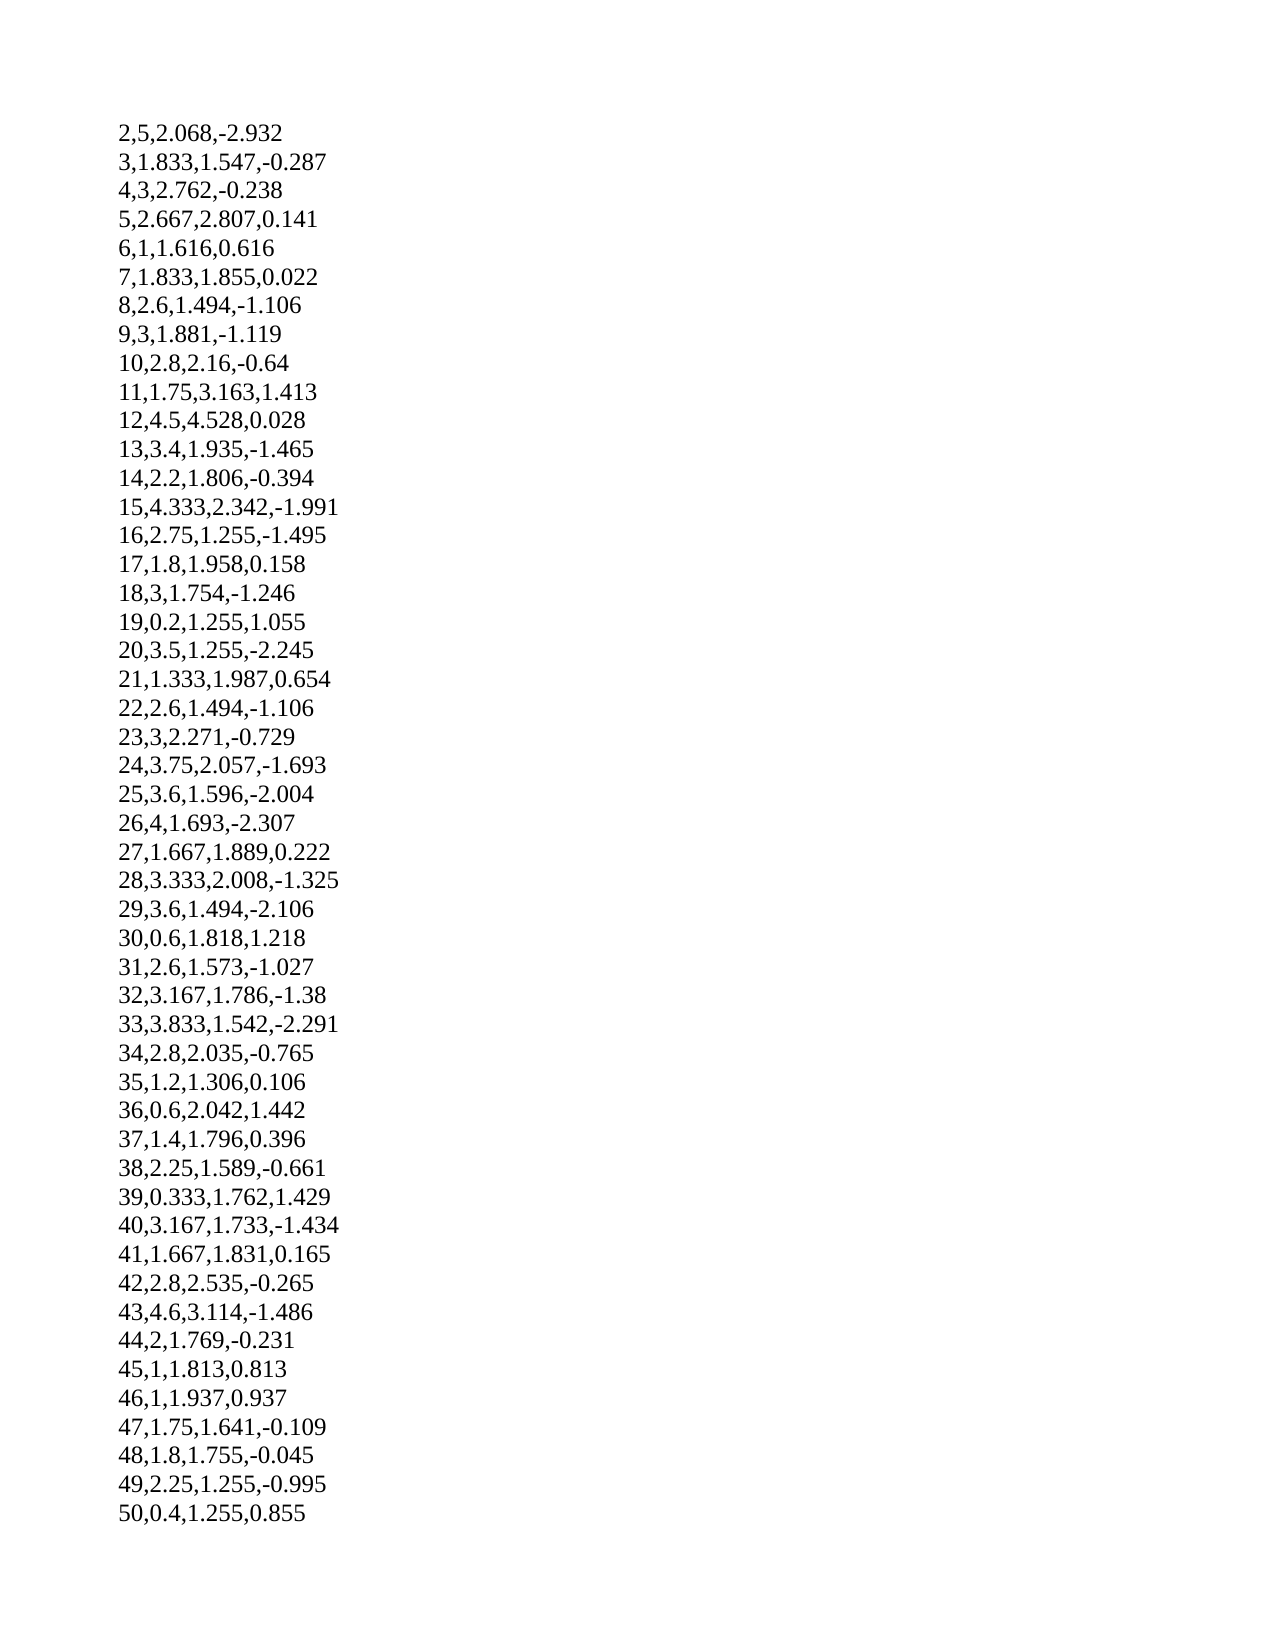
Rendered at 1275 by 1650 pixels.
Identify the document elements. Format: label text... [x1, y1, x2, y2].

text 16,2.75,1.255,-1.495 [118, 521, 1157, 549]
text 4,3,2.762,-0.238 [118, 176, 1157, 204]
text 41,1.667,1.831,0.165 [118, 1239, 1157, 1268]
text 6,1,1.616,0.616 [118, 233, 1157, 262]
text 13,3.4,1.935,-1.465 [118, 434, 1157, 463]
text 19,0.2,1.255,1.055 [118, 607, 1157, 636]
text 11,1.75,3.163,1.413 [118, 377, 1157, 406]
text 18,3,1.754,-1.246 [118, 578, 1157, 607]
text 24,3.75,2.057,-1.693 [118, 751, 1157, 779]
text 43,4.6,3.114,-1.486 [118, 1297, 1157, 1326]
text 20,3.5,1.255,-2.245 [118, 636, 1157, 664]
text 44,2,1.769,-0.231 [118, 1326, 1157, 1354]
text 37,1.4,1.796,0.396 [118, 1124, 1157, 1153]
text 22,2.6,1.494,-1.106 [118, 693, 1157, 722]
text 3,1.833,1.547,-0.287 [118, 147, 1157, 176]
text 48,1.8,1.755,-0.045 [118, 1441, 1157, 1469]
text 46,1,1.937,0.937 [118, 1383, 1157, 1412]
text 17,1.8,1.958,0.158 [118, 549, 1157, 578]
text 29,3.6,1.494,-2.106 [118, 894, 1157, 923]
text 12,4.5,4.528,0.028 [118, 406, 1157, 434]
text 32,3.167,1.786,-1.38 [118, 981, 1157, 1009]
text 10,2.8,2.16,-0.64 [118, 348, 1157, 377]
text 49,2.25,1.255,-0.995 [118, 1469, 1157, 1498]
text 23,3,2.271,-0.729 [118, 722, 1157, 751]
text 26,4,1.693,-2.307 [118, 808, 1157, 837]
text 34,2.8,2.035,-0.765 [118, 1038, 1157, 1067]
text 50,0.4,1.255,0.855 [118, 1498, 1157, 1527]
text 7,1.833,1.855,0.022 [118, 262, 1157, 291]
text 2,5,2.068,-2.932 [118, 118, 1157, 147]
text 40,3.167,1.733,-1.434 [118, 1211, 1157, 1239]
text 9,3,1.881,-1.119 [118, 319, 1157, 348]
text 8,2.6,1.494,-1.106 [118, 291, 1157, 319]
text 39,0.333,1.762,1.429 [118, 1182, 1157, 1211]
text 28,3.333,2.008,-1.325 [118, 866, 1157, 894]
text 21,1.333,1.987,0.654 [118, 664, 1157, 693]
text 27,1.667,1.889,0.222 [118, 837, 1157, 866]
text 36,0.6,2.042,1.442 [118, 1096, 1157, 1124]
text 5,2.667,2.807,0.141 [118, 204, 1157, 233]
text 25,3.6,1.596,-2.004 [118, 779, 1157, 808]
text 38,2.25,1.589,-0.661 [118, 1153, 1157, 1182]
text 33,3.833,1.542,-2.291 [118, 1009, 1157, 1038]
text 31,2.6,1.573,-1.027 [118, 952, 1157, 981]
text 47,1.75,1.641,-0.109 [118, 1412, 1157, 1441]
text 42,2.8,2.535,-0.265 [118, 1268, 1157, 1297]
text 30,0.6,1.818,1.218 [118, 923, 1157, 952]
text 15,4.333,2.342,-1.991 [118, 492, 1157, 521]
text 35,1.2,1.306,0.106 [118, 1067, 1157, 1096]
text 14,2.2,1.806,-0.394 [118, 463, 1157, 492]
text 45,1,1.813,0.813 [118, 1354, 1157, 1383]
